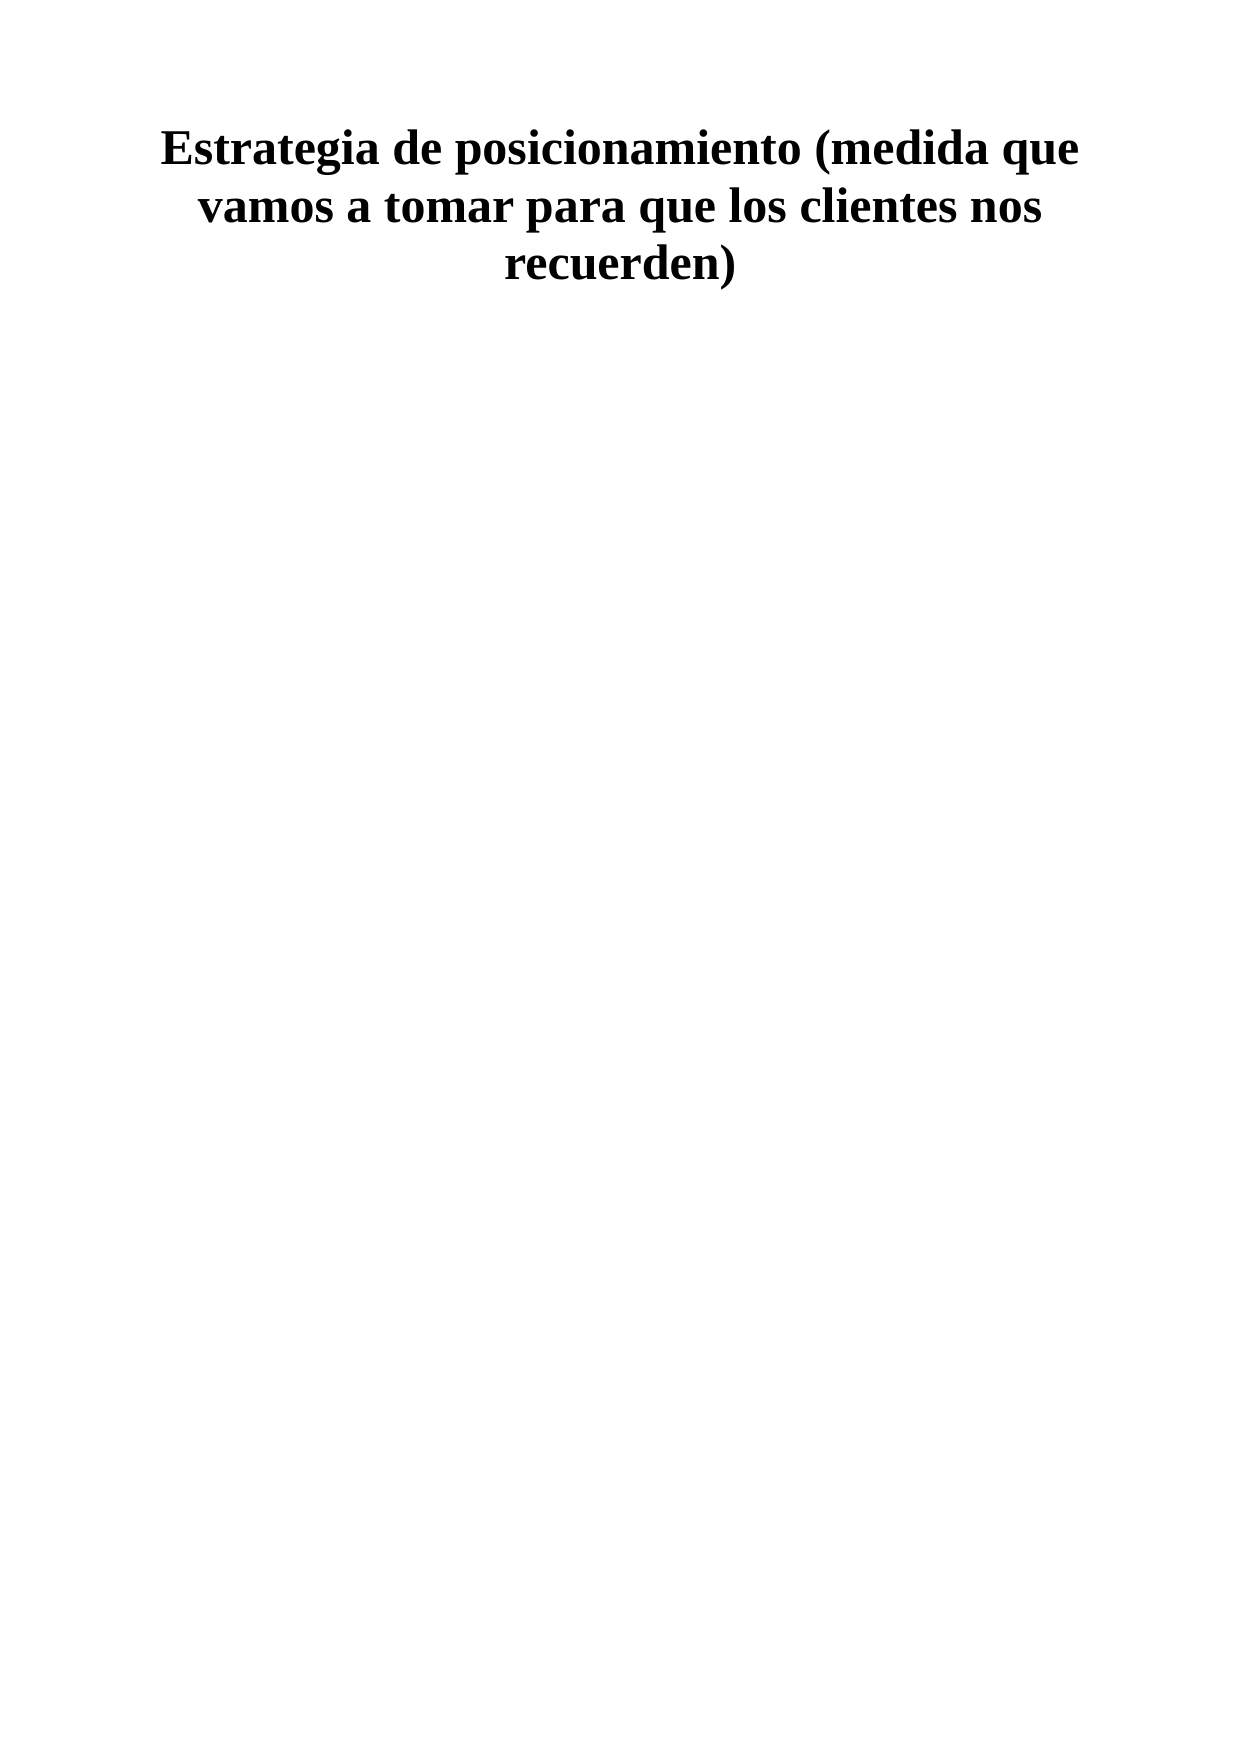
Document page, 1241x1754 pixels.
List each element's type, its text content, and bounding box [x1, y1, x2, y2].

text Estrategia de posicionamiento (medida que vamos a tomar para que los clientes nos recuerden) [118, 118, 1122, 291]
